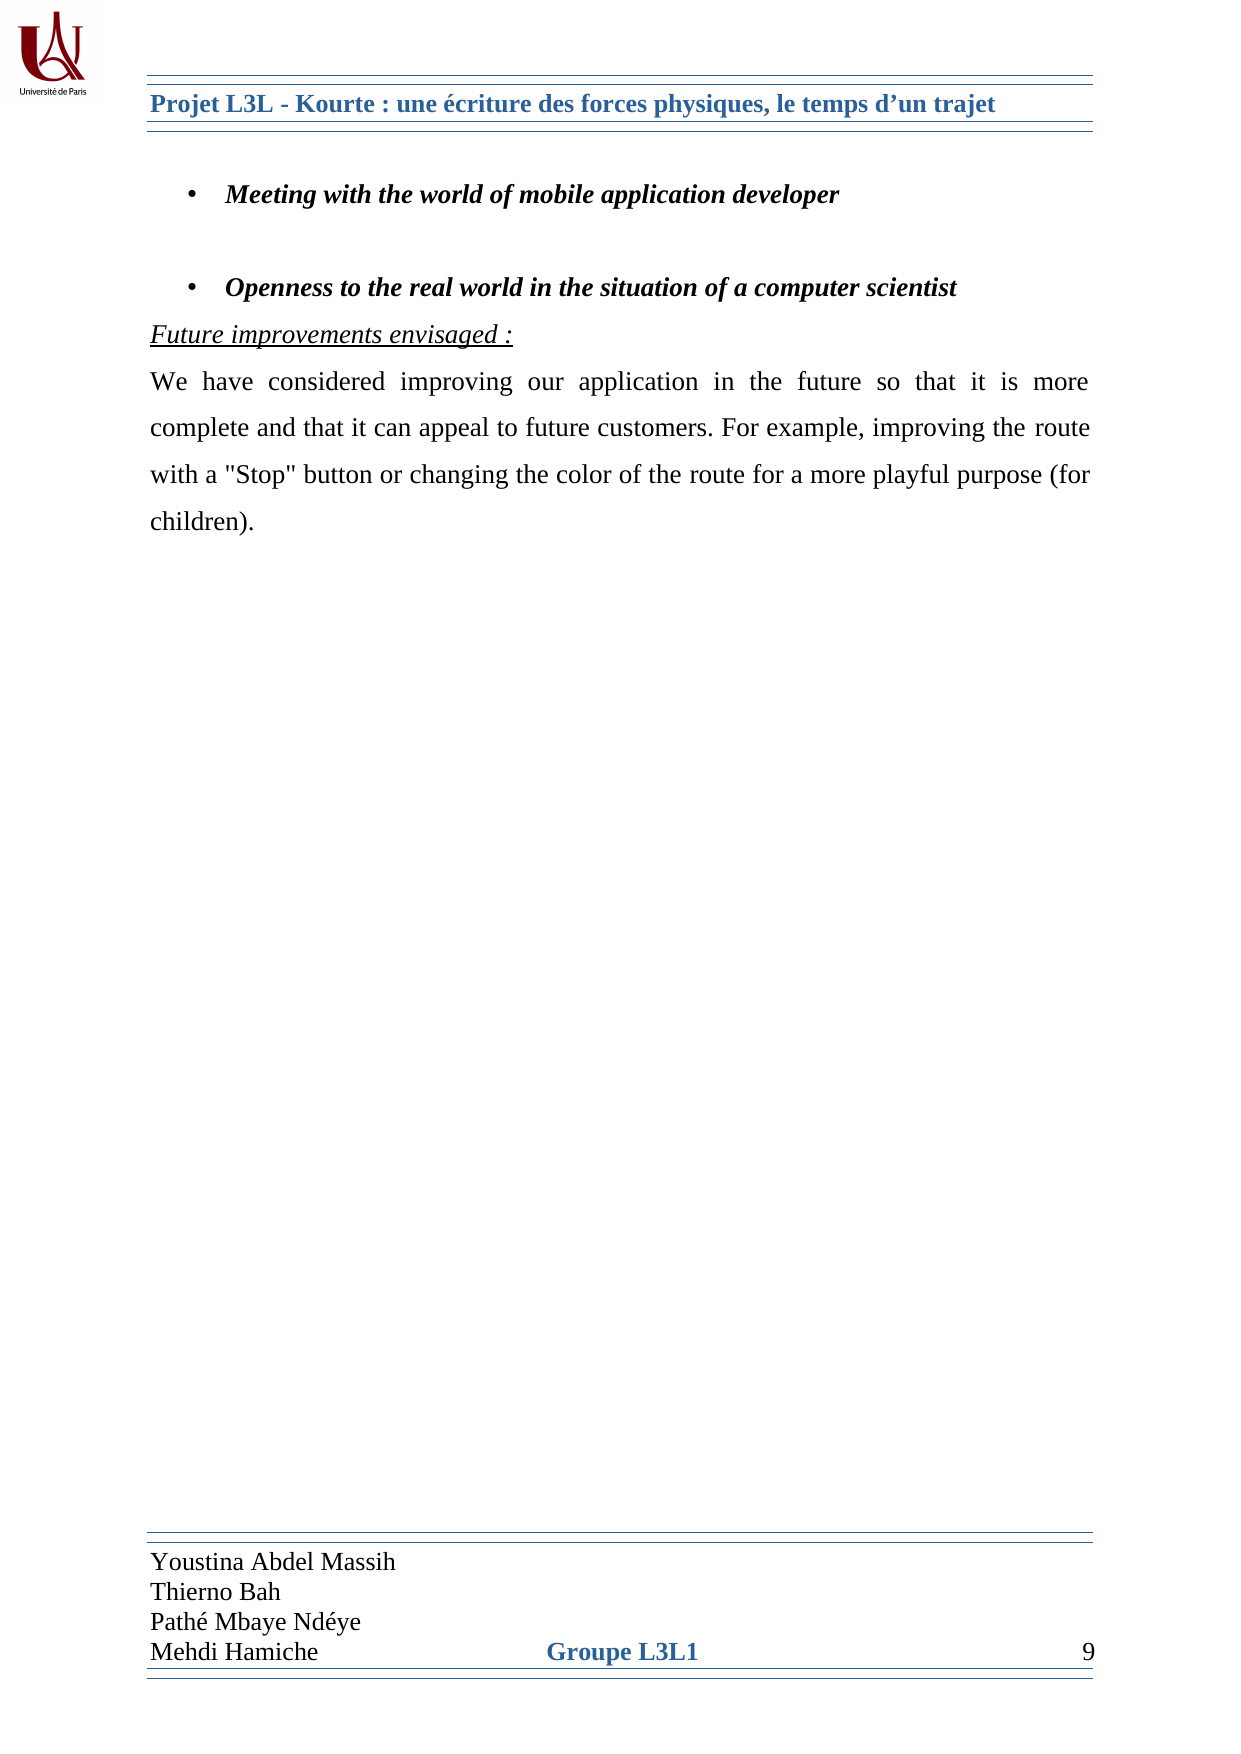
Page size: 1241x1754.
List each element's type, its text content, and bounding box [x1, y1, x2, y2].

picture [0, 0, 101, 107]
list Meeting with the world of mobile application developer [839, 178, 1090, 209]
list Openness to the real world in the situation of a computer scientist [187, 271, 1090, 303]
text Future improvements envisaged : [513, 318, 1090, 349]
text We have considered improving our application in the future so that it is more complete and that it can appeal to future customers. For example, improving the route with a "Stop" button or changing the color of the route for a more playful purpose (for children). [150, 489, 1090, 536]
list Meeting with the world of mobile application developer [187, 178, 225, 209]
text We have considered improving our application in the future so that it is more complete and that it can appeal to future customers. For example, improving the route with a "Stop" button or changing the color of the route for a more playful purpose (for children). [150, 396, 1090, 458]
